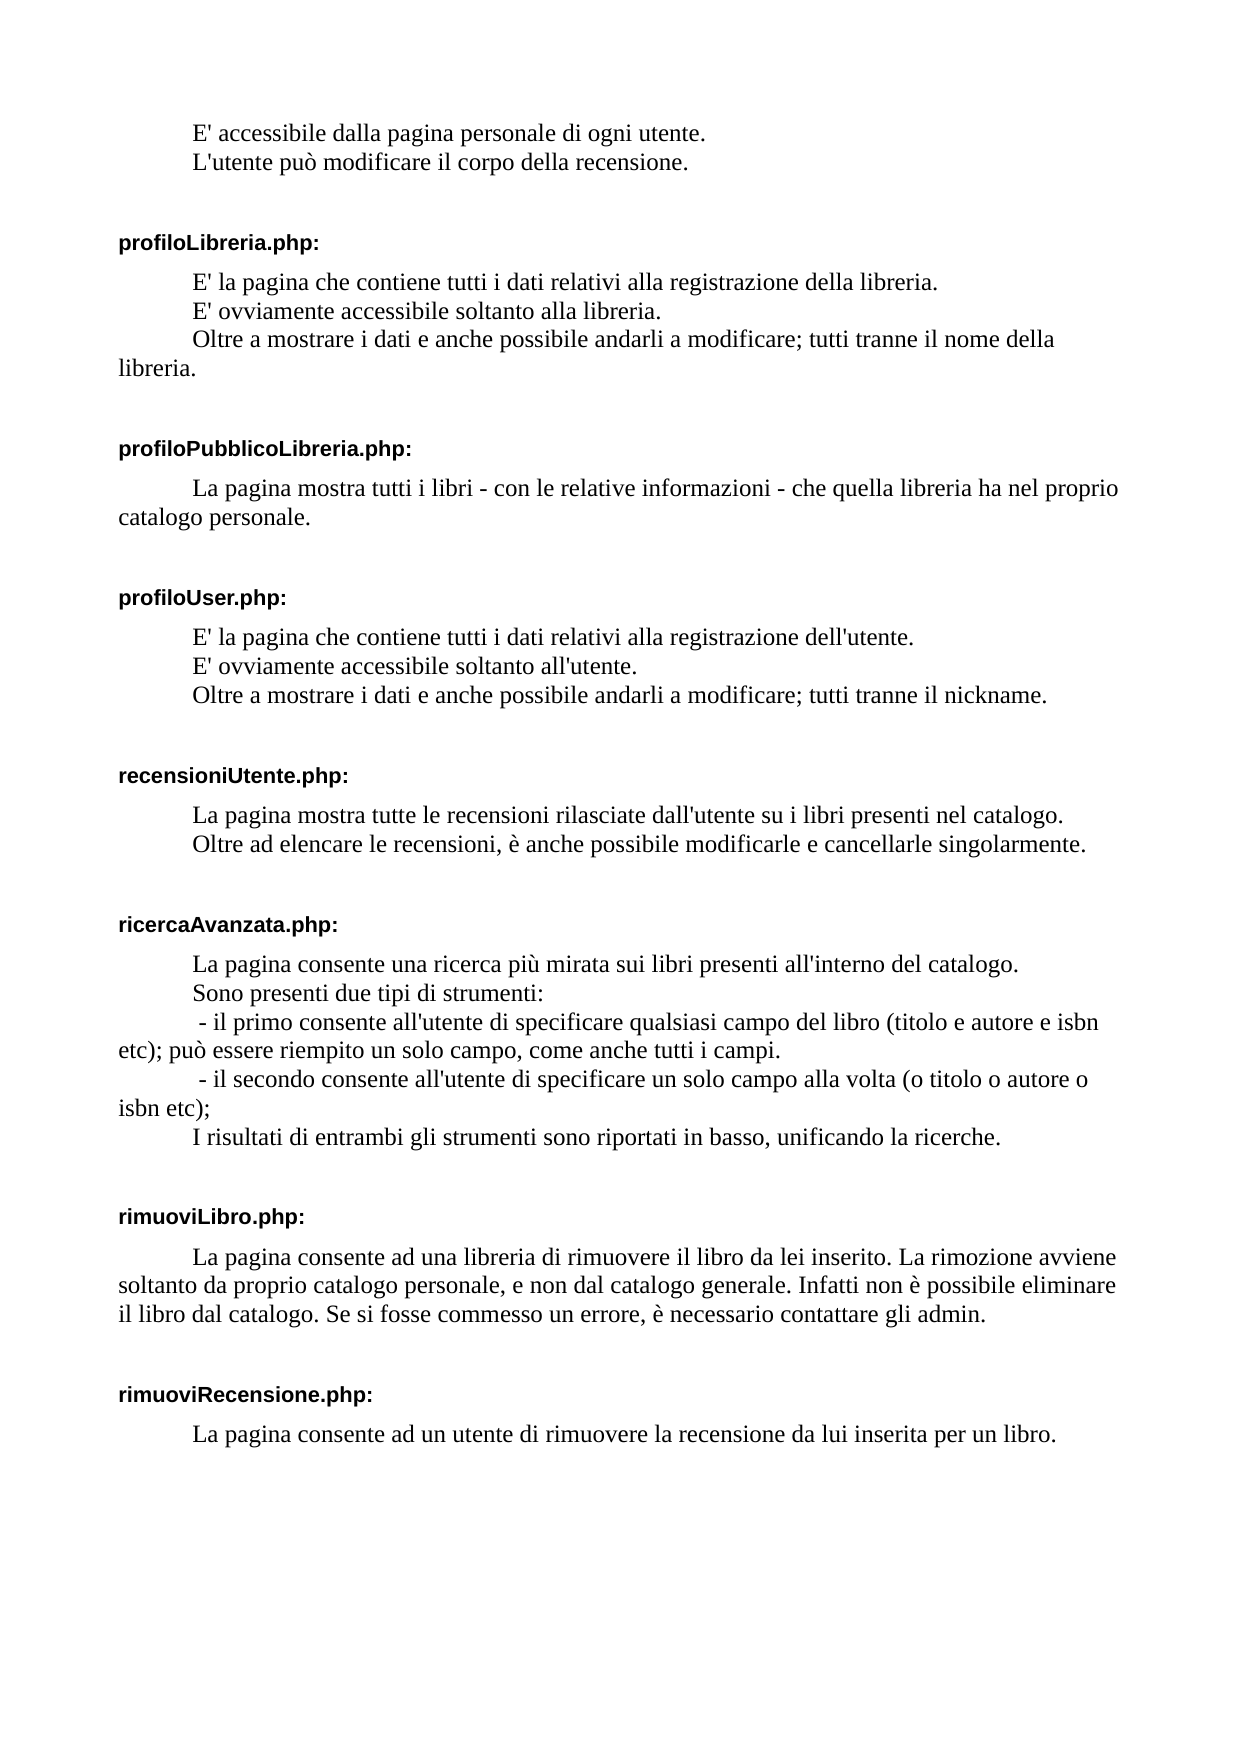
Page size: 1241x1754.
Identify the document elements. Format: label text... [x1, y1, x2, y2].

subtitle rimuoviLibro.php: [118, 1204, 1122, 1229]
text La pagina mostra tutti i libri - con le relative informazioni - che quella libreria ha nel proprio catalogo personale. [118, 473, 1122, 531]
text E' la pagina che contiene tutti i dati relativi alla registrazione dell'utente. [118, 622, 1122, 651]
subtitle profiloLibreria.php: [118, 229, 1122, 254]
text L'utente può modificare il corpo della recensione. [118, 147, 1122, 176]
subtitle ricercaAvanzata.php: [118, 911, 1122, 937]
subtitle profiloUser.php: [118, 585, 1122, 610]
text E' ovviamente accessibile soltanto alla libreria. [118, 296, 1122, 324]
text Oltre a mostrare i dati e anche possibile andarli a modificare; tutti tranne il nome della libreria. [118, 324, 1122, 382]
text La pagina mostra tutte le recensioni rilasciate dall'utente su i libri presenti nel catalogo. [118, 800, 1122, 829]
text Sono presenti due tipi di strumenti: [118, 978, 1122, 1007]
text La pagina consente ad un utente di rimuovere la recensione da lui inserita per un libro. [118, 1419, 1122, 1448]
text E' ovviamente accessibile soltanto all'utente. [118, 651, 1122, 680]
text E' accessibile dalla pagina personale di ogni utente. [118, 118, 1122, 147]
text E' la pagina che contiene tutti i dati relativi alla registrazione della libreria. [118, 267, 1122, 296]
text Oltre ad elencare le recensioni, è anche possibile modificarle e cancellarle singolarmente. [118, 829, 1122, 858]
text - il primo consente all'utente di specificare qualsiasi campo del libro (titolo e autore e isbn etc); può essere riempito un solo campo, come anche tutti i campi. [118, 1007, 1122, 1064]
subtitle profiloPubblicoLibreria.php: [118, 436, 1122, 461]
text I risultati di entrambi gli strumenti sono riportati in basso, unificando la ricerche. [118, 1122, 1122, 1150]
text - il secondo consente all'utente di specificare un solo campo alla volta (o titolo o autore o isbn etc); [118, 1064, 1122, 1122]
text La pagina consente una ricerca più mirata sui libri presenti all'interno del catalogo. [118, 949, 1122, 978]
subtitle recensioniUtente.php: [118, 762, 1122, 788]
text Oltre a mostrare i dati e anche possibile andarli a modificare; tutti tranne il nickname. [118, 680, 1122, 709]
text La pagina consente ad una libreria di rimuovere il libro da lei inserito. La rimozione avviene soltanto da proprio catalogo personale, e non dal catalogo generale. Infatti non è possibile eliminare il libro dal catalogo. Se si fosse commesso un errore, è necessario contattare gli admin. [118, 1242, 1122, 1328]
subtitle rimuoviRecensione.php: [118, 1382, 1122, 1407]
